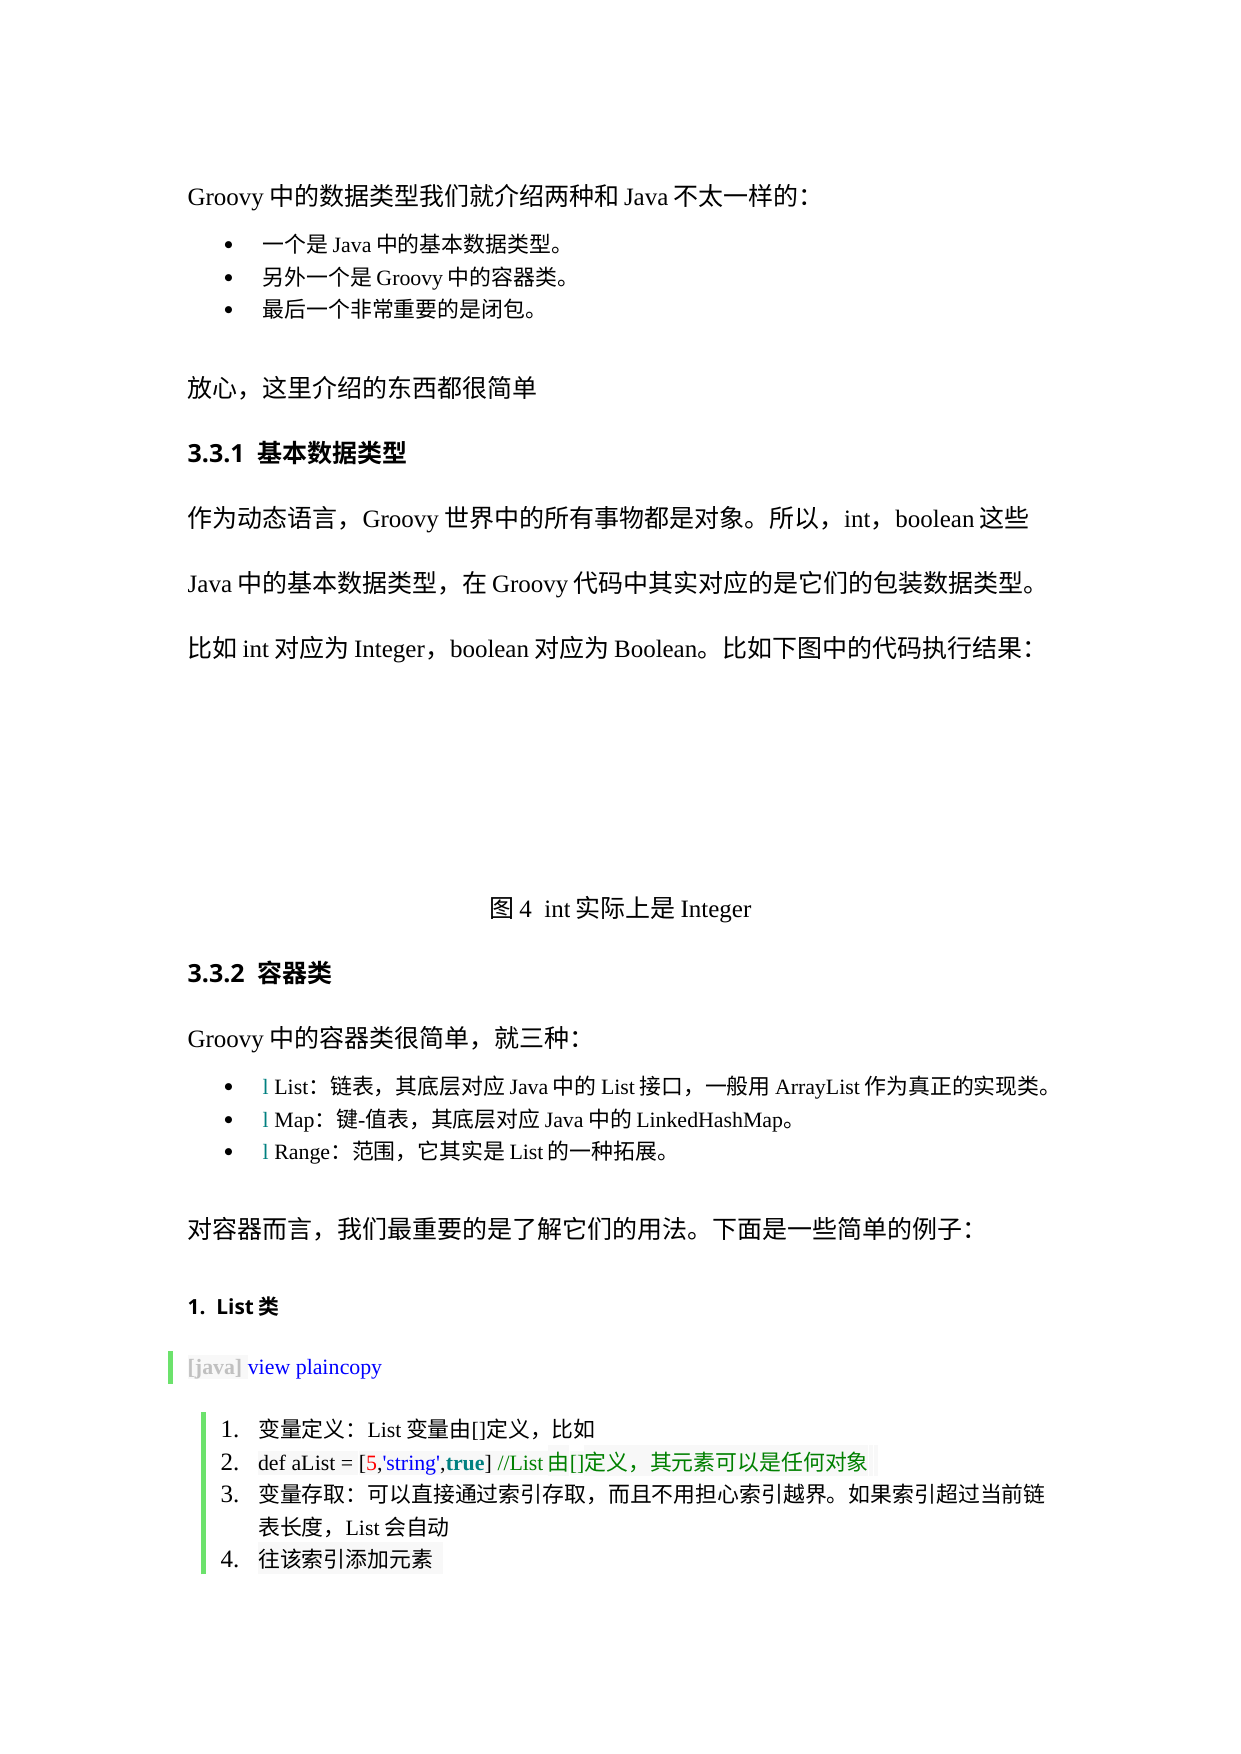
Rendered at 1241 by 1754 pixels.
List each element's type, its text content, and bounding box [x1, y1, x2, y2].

list l Map：键-值表，其底层对应Java中的LinkedHashMap。 [225, 1101, 1053, 1134]
text [java] view plaincopy [173, 1351, 1053, 1384]
text Groovy中的容器类很简单，就三种： [187, 1004, 1053, 1069]
subtitle 3.3.1 基本数据类型 [187, 419, 1053, 484]
text 作为动态语言，Groovy世界中的所有事物都是对象。所以，int，boolean这些Java中的基本数据类型，在Groovy代码中其实对应的是它们的包装数据类型。比如int对应为Integer，boolean对应为Boolean。比如下图中的代码执行结果： [187, 484, 1053, 679]
subtitle 1. List类 [187, 1289, 1053, 1322]
list 一个是Java中的基本数据类型。 [225, 227, 1053, 259]
text 图4 int实际上是Integer [187, 874, 1053, 939]
list 变量存取：可以直接通过索引存取，而且不用担心索引越界。如果索引超过当前链表长度，List会自动 [206, 1477, 1053, 1542]
list l Range：范围，它其实是List的一种拓展。 [225, 1134, 1053, 1166]
list 往该索引添加元素 [206, 1542, 1053, 1574]
list 最后一个非常重要的是闭包。 [225, 292, 1053, 324]
text 对容器而言，我们最重要的是了解它们的用法。下面是一些简单的例子： [187, 1195, 1053, 1260]
list l List：链表，其底层对应Java中的List接口，一般用ArrayList作为真正的实现类。 [225, 1069, 1053, 1101]
list def aList = [5,'string',true] //List由[]定义，其元素可以是任何对象 [206, 1444, 1053, 1477]
text 放心，这里介绍的东西都很简单 [187, 354, 1053, 419]
subtitle 3.3.2 容器类 [187, 939, 1053, 1004]
list 另外一个是Groovy中的容器类。 [225, 259, 1053, 292]
list 变量定义：List变量由[]定义，比如 [206, 1412, 1053, 1444]
text Groovy中的数据类型我们就介绍两种和Java不太一样的： [187, 162, 1053, 227]
